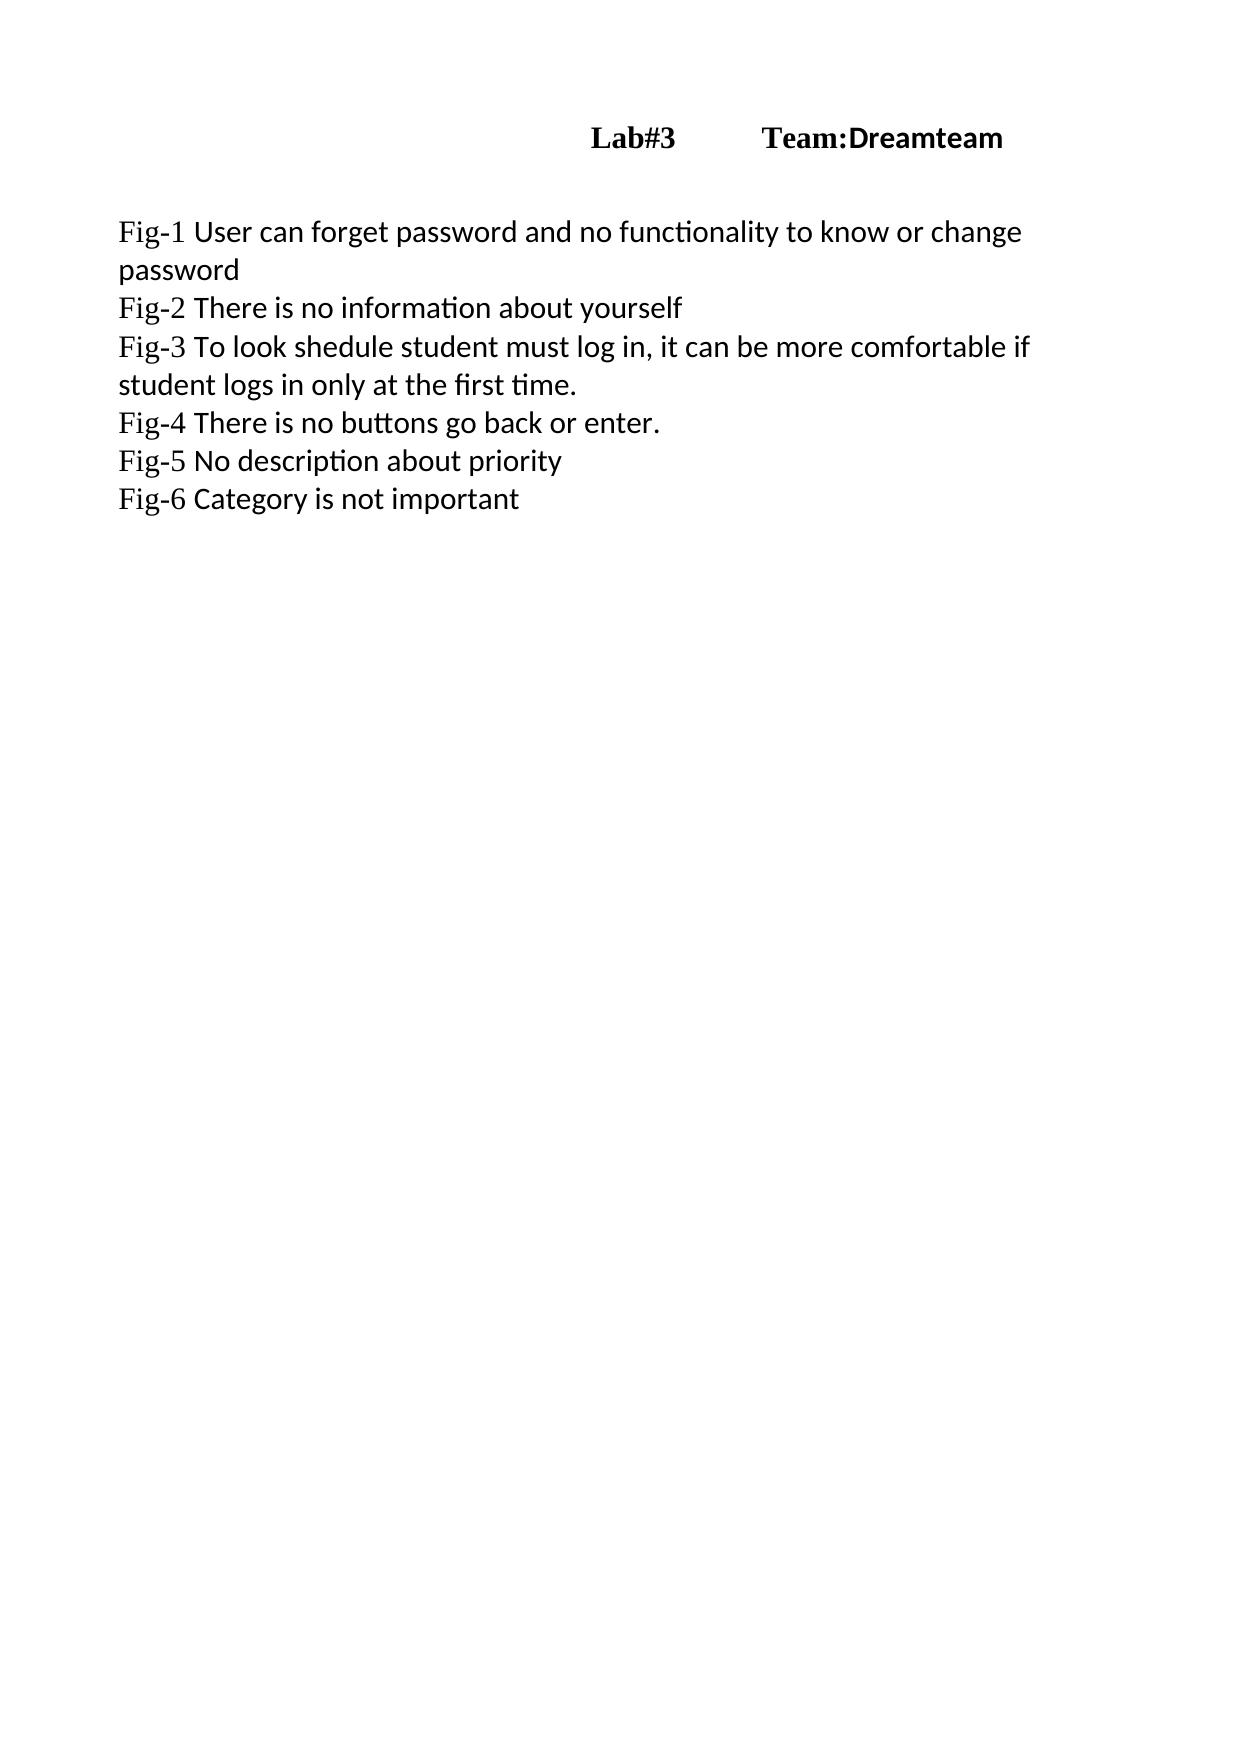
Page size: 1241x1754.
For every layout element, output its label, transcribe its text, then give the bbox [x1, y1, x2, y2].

text Fig-6 Category is not important [118, 479, 1122, 517]
text Fig-4 There is no buttons go back or enter. [118, 403, 1122, 441]
text Lab#3 Team:Dreamteam [118, 118, 1122, 156]
text Fig-2 There is no information about yourself [118, 288, 1122, 327]
text Fig-1 User can forget password and no functionality to know or change password [118, 212, 1122, 288]
text Fig-5 No description about priority [118, 441, 1122, 479]
text Fig-3 To look shedule student must log in, it can be more comfortable if student logs in only at the first time. [118, 327, 1122, 403]
